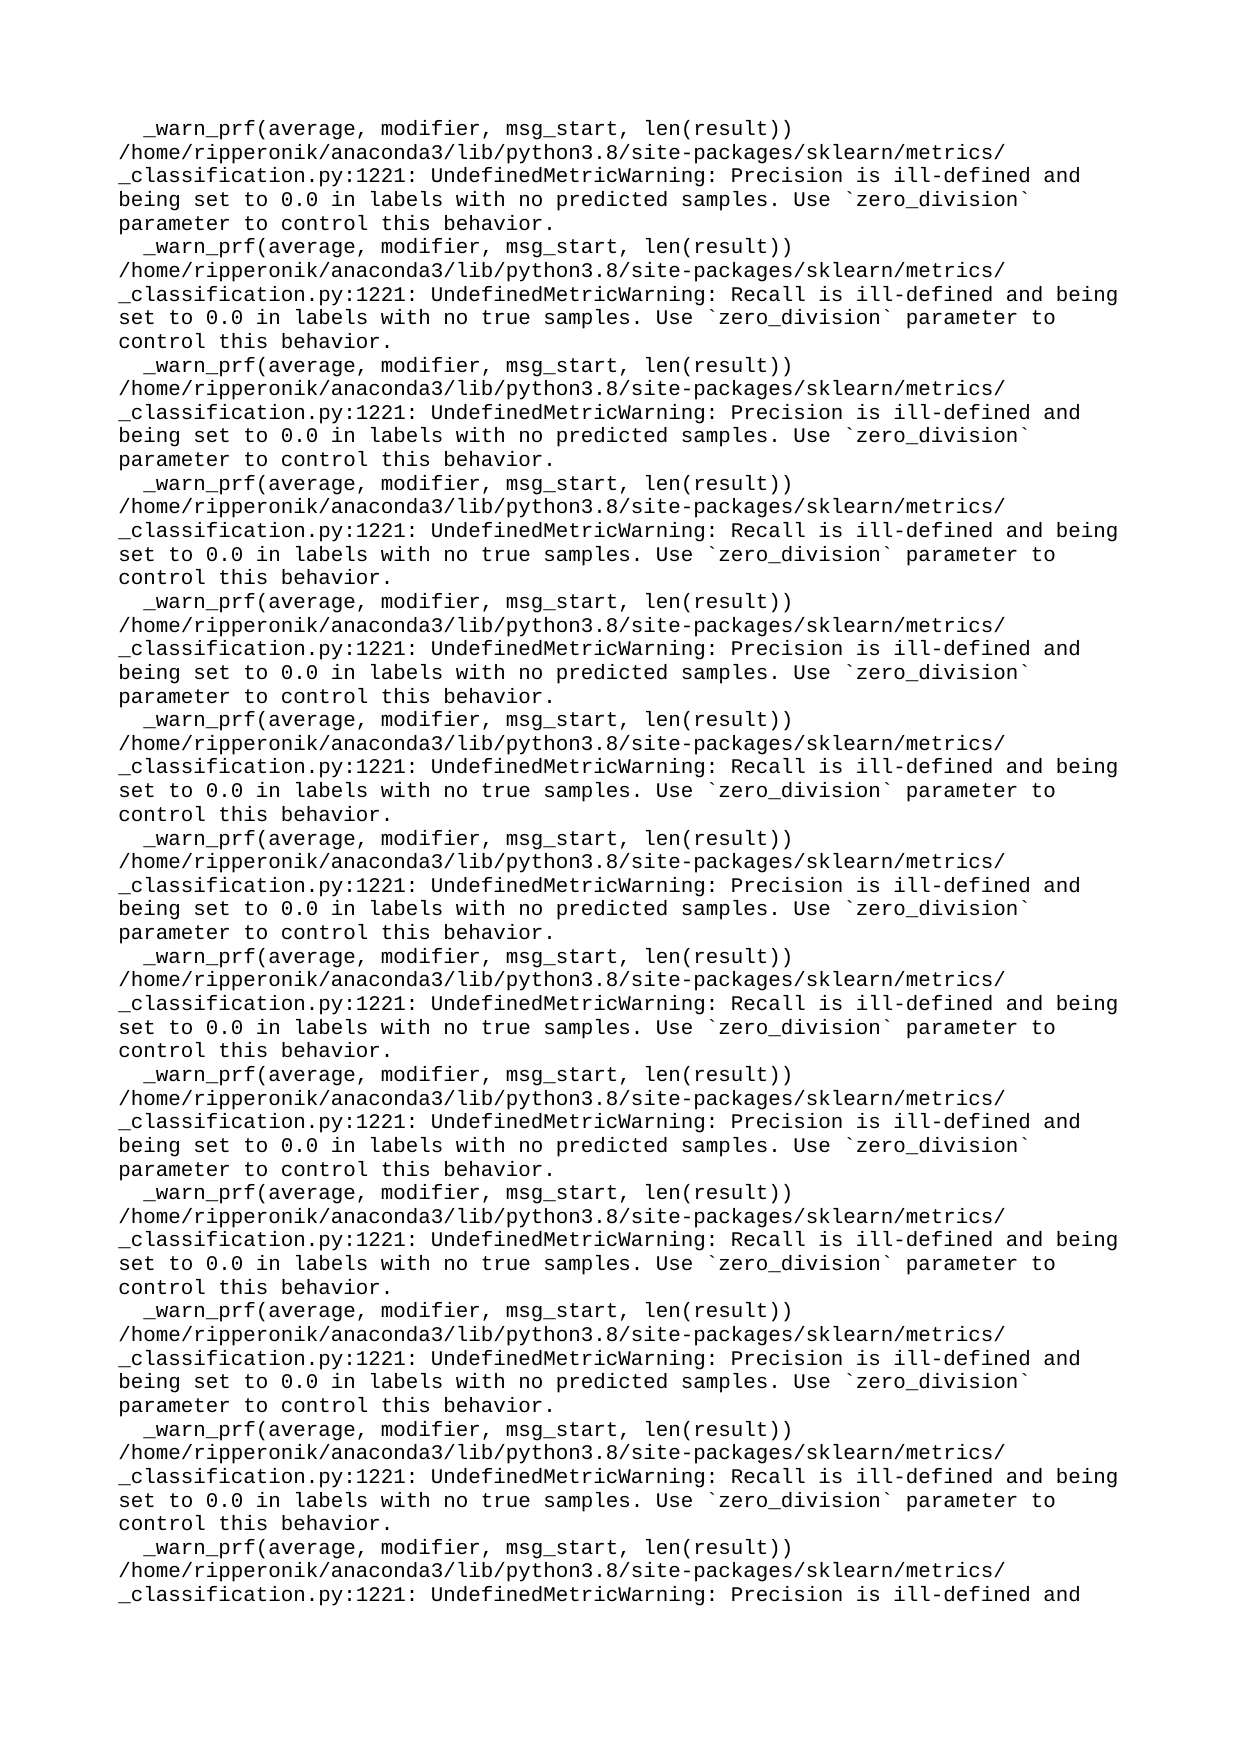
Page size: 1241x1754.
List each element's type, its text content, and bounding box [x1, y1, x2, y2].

text /home/ripperonik/anaconda3/lib/python3.8/site-packages/sklearn/metrics/_classification.py:1221: UndefinedMetricWarning: Precision is ill-defined and being set to 0.0 in labels with no predicted samples. Use `zero_division` parameter to control this behavior. [118, 615, 1122, 709]
text _warn_prf(average, modifier, msg_start, len(result)) [118, 827, 1122, 851]
text /home/ripperonik/anaconda3/lib/python3.8/site-packages/sklearn/metrics/_classification.py:1221: UndefinedMetricWarning: Recall is ill-defined and being set to 0.0 in labels with no true samples. Use `zero_division` parameter to control this behavior. [118, 969, 1122, 1064]
text _warn_prf(average, modifier, msg_start, len(result)) [118, 236, 1122, 260]
text _warn_prf(average, modifier, msg_start, len(result)) [118, 118, 1122, 142]
text _warn_prf(average, modifier, msg_start, len(result)) [118, 1300, 1122, 1324]
text /home/ripperonik/anaconda3/lib/python3.8/site-packages/sklearn/metrics/_classification.py:1221: UndefinedMetricWarning: Precision is ill-defined and being set to 0.0 in labels with no predicted samples. Use `zero_division` parameter to control this behavior. [118, 1088, 1122, 1182]
text _warn_prf(average, modifier, msg_start, len(result)) [118, 1182, 1122, 1206]
text _warn_prf(average, modifier, msg_start, len(result)) [118, 591, 1122, 615]
text _warn_prf(average, modifier, msg_start, len(result)) [118, 1064, 1122, 1088]
text /home/ripperonik/anaconda3/lib/python3.8/site-packages/sklearn/metrics/_classification.py:1221: UndefinedMetricWarning: Precision is ill-defined and being set to 0.0 in labels with no predicted samples. Use `zero_division` parameter to control this behavior. [118, 851, 1122, 946]
text /home/ripperonik/anaconda3/lib/python3.8/site-packages/sklearn/metrics/_classification.py:1221: UndefinedMetricWarning: Recall is ill-defined and being set to 0.0 in labels with no true samples. Use `zero_division` parameter to control this behavior. [118, 1442, 1122, 1537]
text /home/ripperonik/anaconda3/lib/python3.8/site-packages/sklearn/metrics/_classification.py:1221: UndefinedMetricWarning: Recall is ill-defined and being set to 0.0 in labels with no true samples. Use `zero_division` parameter to control this behavior. [118, 1206, 1122, 1300]
text _warn_prf(average, modifier, msg_start, len(result)) [118, 709, 1122, 733]
text _warn_prf(average, modifier, msg_start, len(result)) [118, 1537, 1122, 1561]
text _warn_prf(average, modifier, msg_start, len(result)) [118, 354, 1122, 378]
text _warn_prf(average, modifier, msg_start, len(result)) [118, 946, 1122, 969]
text /home/ripperonik/anaconda3/lib/python3.8/site-packages/sklearn/metrics/_classification.py:1221: UndefinedMetricWarning: Precision is ill-defined and being set to 0.0 in labels with no predicted samples. Use `zero_division` parameter to control this behavior. [118, 1324, 1122, 1419]
text /home/ripperonik/anaconda3/lib/python3.8/site-packages/sklearn/metrics/_classification.py:1221: UndefinedMetricWarning: Precision is ill-defined and [118, 1561, 1122, 1608]
text /home/ripperonik/anaconda3/lib/python3.8/site-packages/sklearn/metrics/_classification.py:1221: UndefinedMetricWarning: Recall is ill-defined and being set to 0.0 in labels with no true samples. Use `zero_division` parameter to control this behavior. [118, 733, 1122, 827]
text /home/ripperonik/anaconda3/lib/python3.8/site-packages/sklearn/metrics/_classification.py:1221: UndefinedMetricWarning: Precision is ill-defined and being set to 0.0 in labels with no predicted samples. Use `zero_division` parameter to control this behavior. [118, 378, 1122, 473]
text _warn_prf(average, modifier, msg_start, len(result)) [118, 1419, 1122, 1442]
text _warn_prf(average, modifier, msg_start, len(result)) [118, 473, 1122, 496]
text /home/ripperonik/anaconda3/lib/python3.8/site-packages/sklearn/metrics/_classification.py:1221: UndefinedMetricWarning: Recall is ill-defined and being set to 0.0 in labels with no true samples. Use `zero_division` parameter to control this behavior. [118, 496, 1122, 591]
text /home/ripperonik/anaconda3/lib/python3.8/site-packages/sklearn/metrics/_classification.py:1221: UndefinedMetricWarning: Precision is ill-defined and being set to 0.0 in labels with no predicted samples. Use `zero_division` parameter to control this behavior. [118, 142, 1122, 236]
text /home/ripperonik/anaconda3/lib/python3.8/site-packages/sklearn/metrics/_classification.py:1221: UndefinedMetricWarning: Recall is ill-defined and being set to 0.0 in labels with no true samples. Use `zero_division` parameter to control this behavior. [118, 260, 1122, 354]
